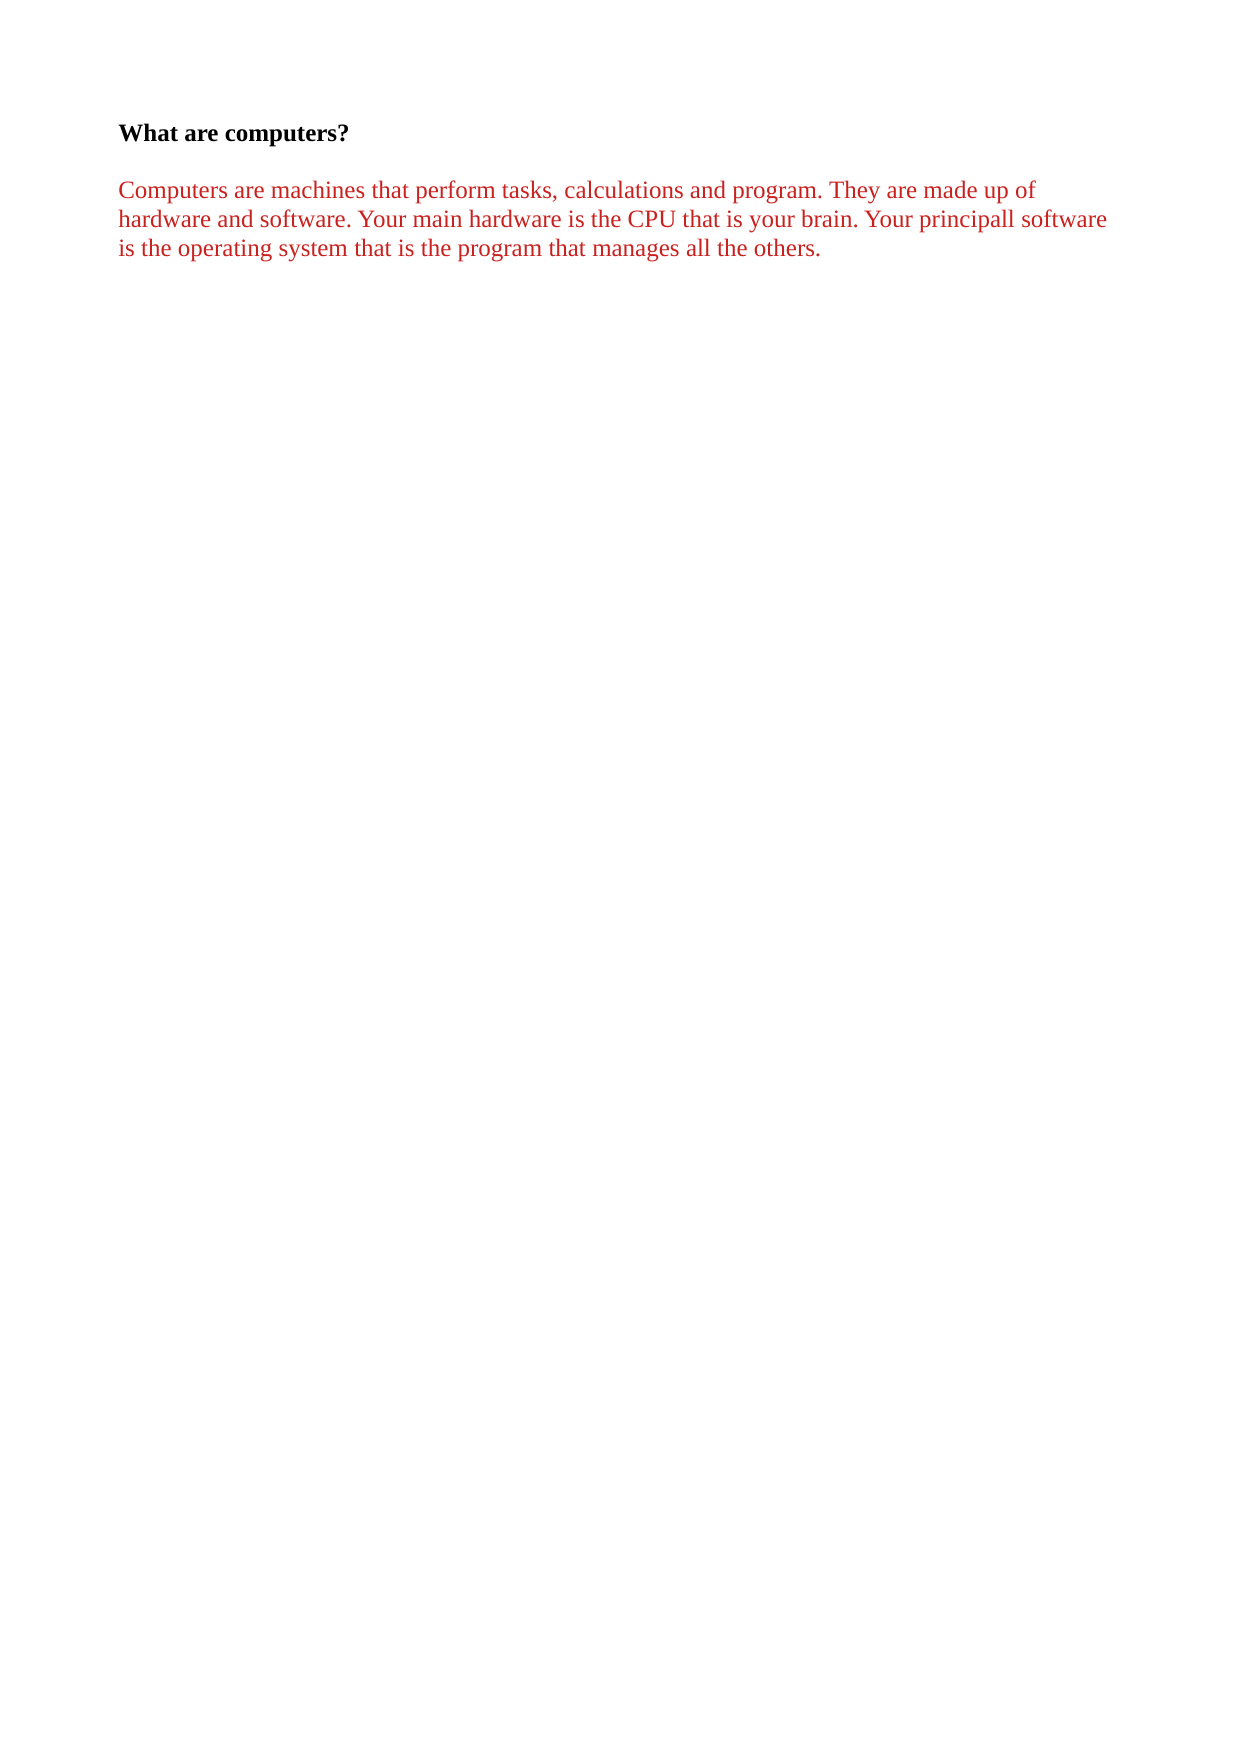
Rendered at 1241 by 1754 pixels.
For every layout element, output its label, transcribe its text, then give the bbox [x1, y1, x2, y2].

text What are computers? [118, 118, 1122, 147]
text Computers are machines that perform tasks, calculations and program. They are made up of hardware and software. Your main hardware is the CPU that is your brain. Your principall software is the operating system that is the program that manages all the others. [118, 176, 1122, 262]
